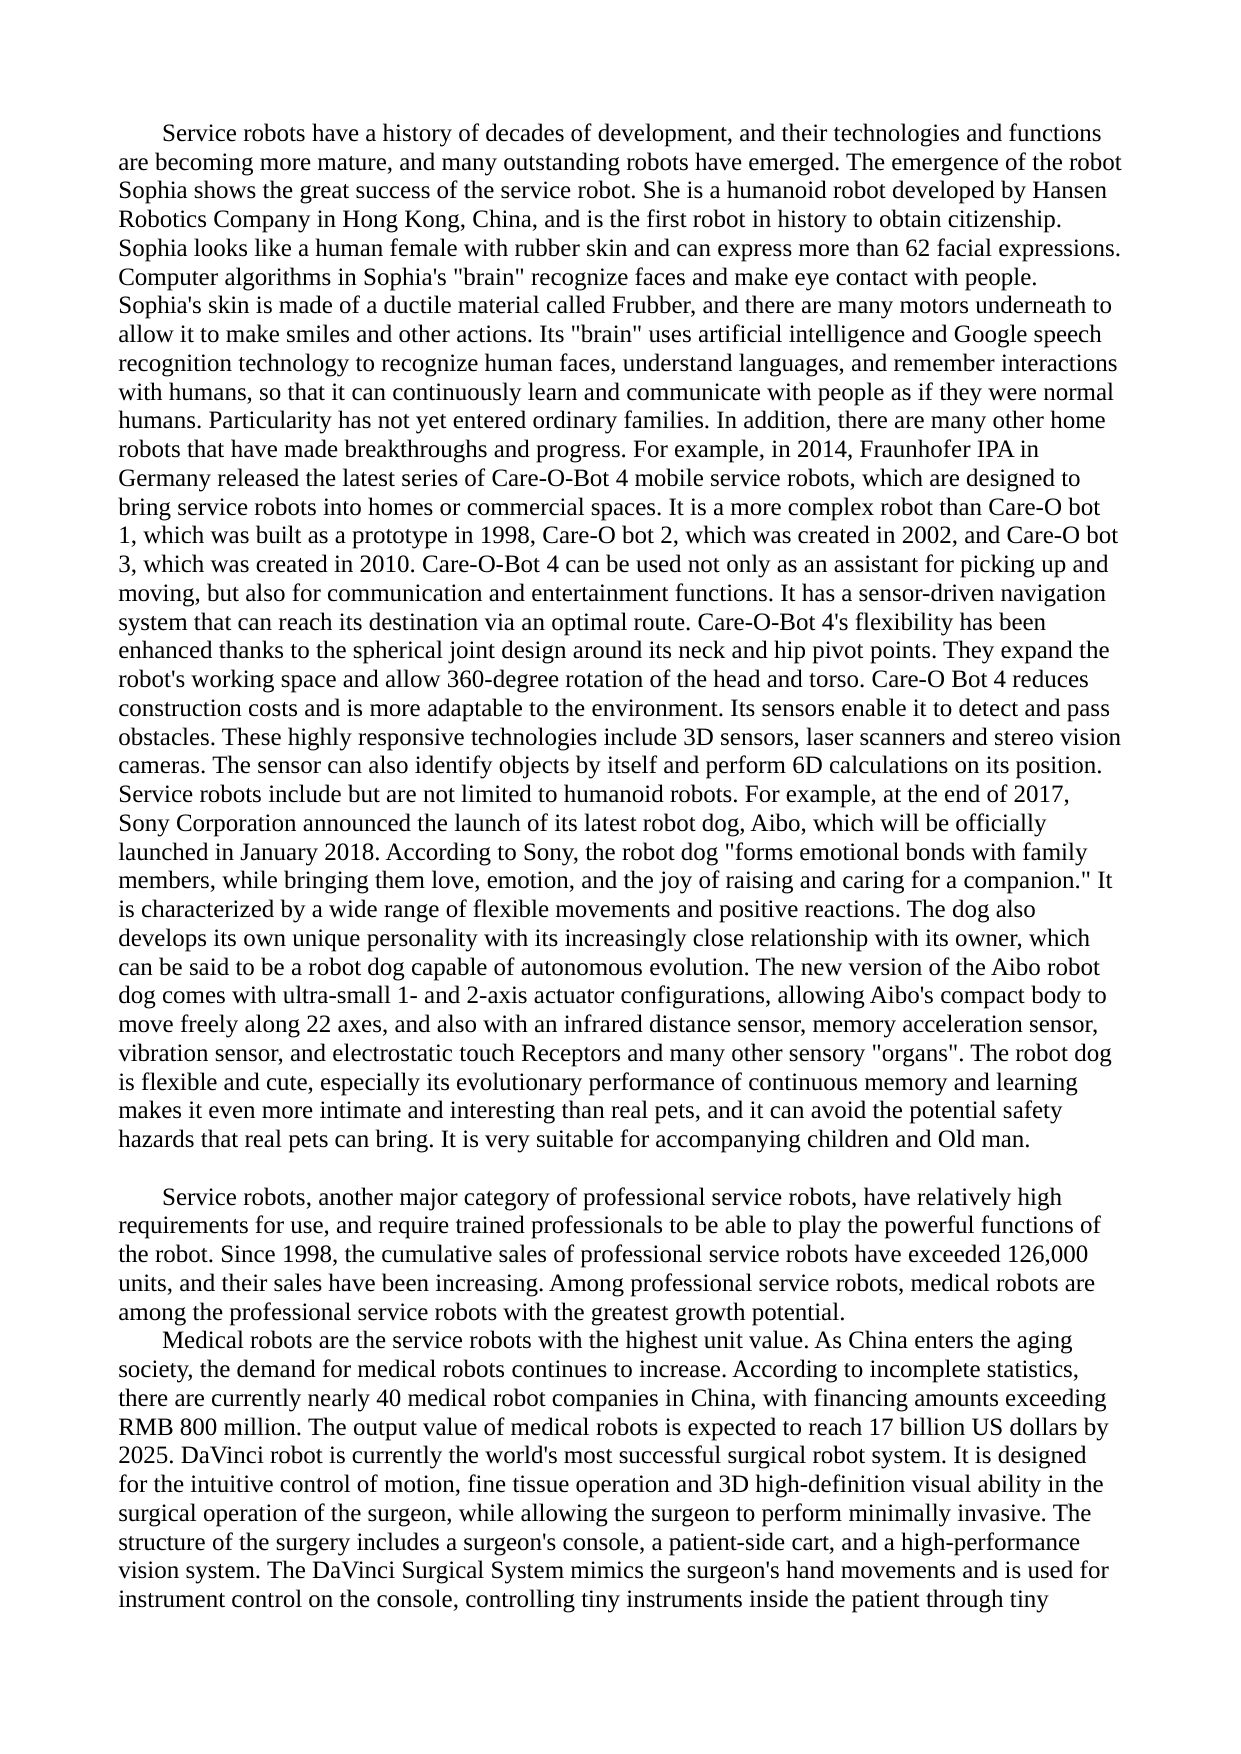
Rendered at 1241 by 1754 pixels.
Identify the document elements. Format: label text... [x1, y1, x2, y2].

text Medical robots are the service robots with the highest unit value. As China enters the aging society, the demand for medical robots continues to increase. According to incomplete statistics, there are currently nearly 40 medical robot companies in China, with financing amounts exceeding RMB 800 million. The output value of medical robots is expected to reach 17 billion US dollars by 2025. DaVinci robot is currently the world's most successful surgical robot system. It is designed for the intuitive control of motion, fine tissue operation and 3D high-definition visual ability in the surgical operation of the surgeon, while allowing the surgeon to perform minimally invasive. The structure of the surgery includes a surgeon's console, a patient-side cart, and a high-performance vision system. The DaVinci Surgical System mimics the surgeon's hand movements and is used for instrument control on the console, controlling tiny instruments inside the patient through tiny [118, 1326, 1122, 1613]
text Service robots, another major category of professional service robots, have relatively high requirements for use, and require trained professionals to be able to play the powerful functions of the robot. Since 1998, the cumulative sales of professional service robots have exceeded 126,000 units, and their sales have been increasing. Among professional service robots, medical robots are among the professional service robots with the greatest growth potential. [118, 1182, 1122, 1326]
text Service robots have a history of decades of development, and their technologies and functions are becoming more mature, and many outstanding robots have emerged. The emergence of the robot Sophia shows the great success of the service robot. She is a humanoid robot developed by Hansen Robotics Company in Hong Kong, China, and is the first robot in history to obtain citizenship. Sophia looks like a human female with rubber skin and can express more than 62 facial expressions. Computer algorithms in Sophia's "brain" recognize faces and make eye contact with people. Sophia's skin is made of a ductile material called Frubber, and there are many motors underneath to allow it to make smiles and other actions. Its "brain" uses artificial intelligence and Google speech recognition technology to recognize human faces, understand languages, and remember interactions with humans, so that it can continuously learn and communicate with people as if they were normal humans. Particularity has not yet entered ordinary families. In addition, there are many other home robots that have made breakthroughs and progress. For example, in 2014, Fraunhofer IPA in Germany released the latest series of Care-O-Bot 4 mobile service robots, which are designed to bring service robots into homes or commercial spaces. It is a more complex robot than Care-O bot 1, which was built as a prototype in 1998, Care-O bot 2, which was created in 2002, and Care-O bot 3, which was created in 2010. Care-O-Bot 4 can be used not only as an assistant for picking up and moving, but also for communication and entertainment functions. It has a sensor-driven navigation system that can reach its destination via an optimal route. Care-O-Bot 4's flexibility has been enhanced thanks to the spherical joint design around its neck and hip pivot points. They expand the robot's working space and allow 360-degree rotation of the head and torso. Care-O Bot 4 reduces construction costs and is more adaptable to the environment. Its sensors enable it to detect and pass obstacles. These highly responsive technologies include 3D sensors, laser scanners and stereo vision cameras. The sensor can also identify objects by itself and perform 6D calculations on its position. Service robots include but are not limited to humanoid robots. For example, at the end of 2017, Sony Corporation announced the launch of its latest robot dog, Aibo, which will be officially launched in January 2018. According to Sony, the robot dog "forms emotional bonds with family members, while bringing them love, emotion, and the joy of raising and caring for a companion." It is characterized by a wide range of flexible movements and positive reactions. The dog also develops its own unique personality with its increasingly close relationship with its owner, which can be said to be a robot dog capable of autonomous evolution. The new version of the Aibo robot dog comes with ultra-small 1- and 2-axis actuator configurations, allowing Aibo's compact body to move freely along 22 axes, and also with an infrared distance sensor, memory acceleration sensor, vibration sensor, and electrostatic touch Receptors and many other sensory "organs". The robot dog is flexible and cute, especially its evolutionary performance of continuous memory and learning makes it even more intimate and interesting than real pets, and it can avoid the potential safety hazards that real pets can bring. It is very suitable for accompanying children and Old man. [118, 118, 1122, 1153]
